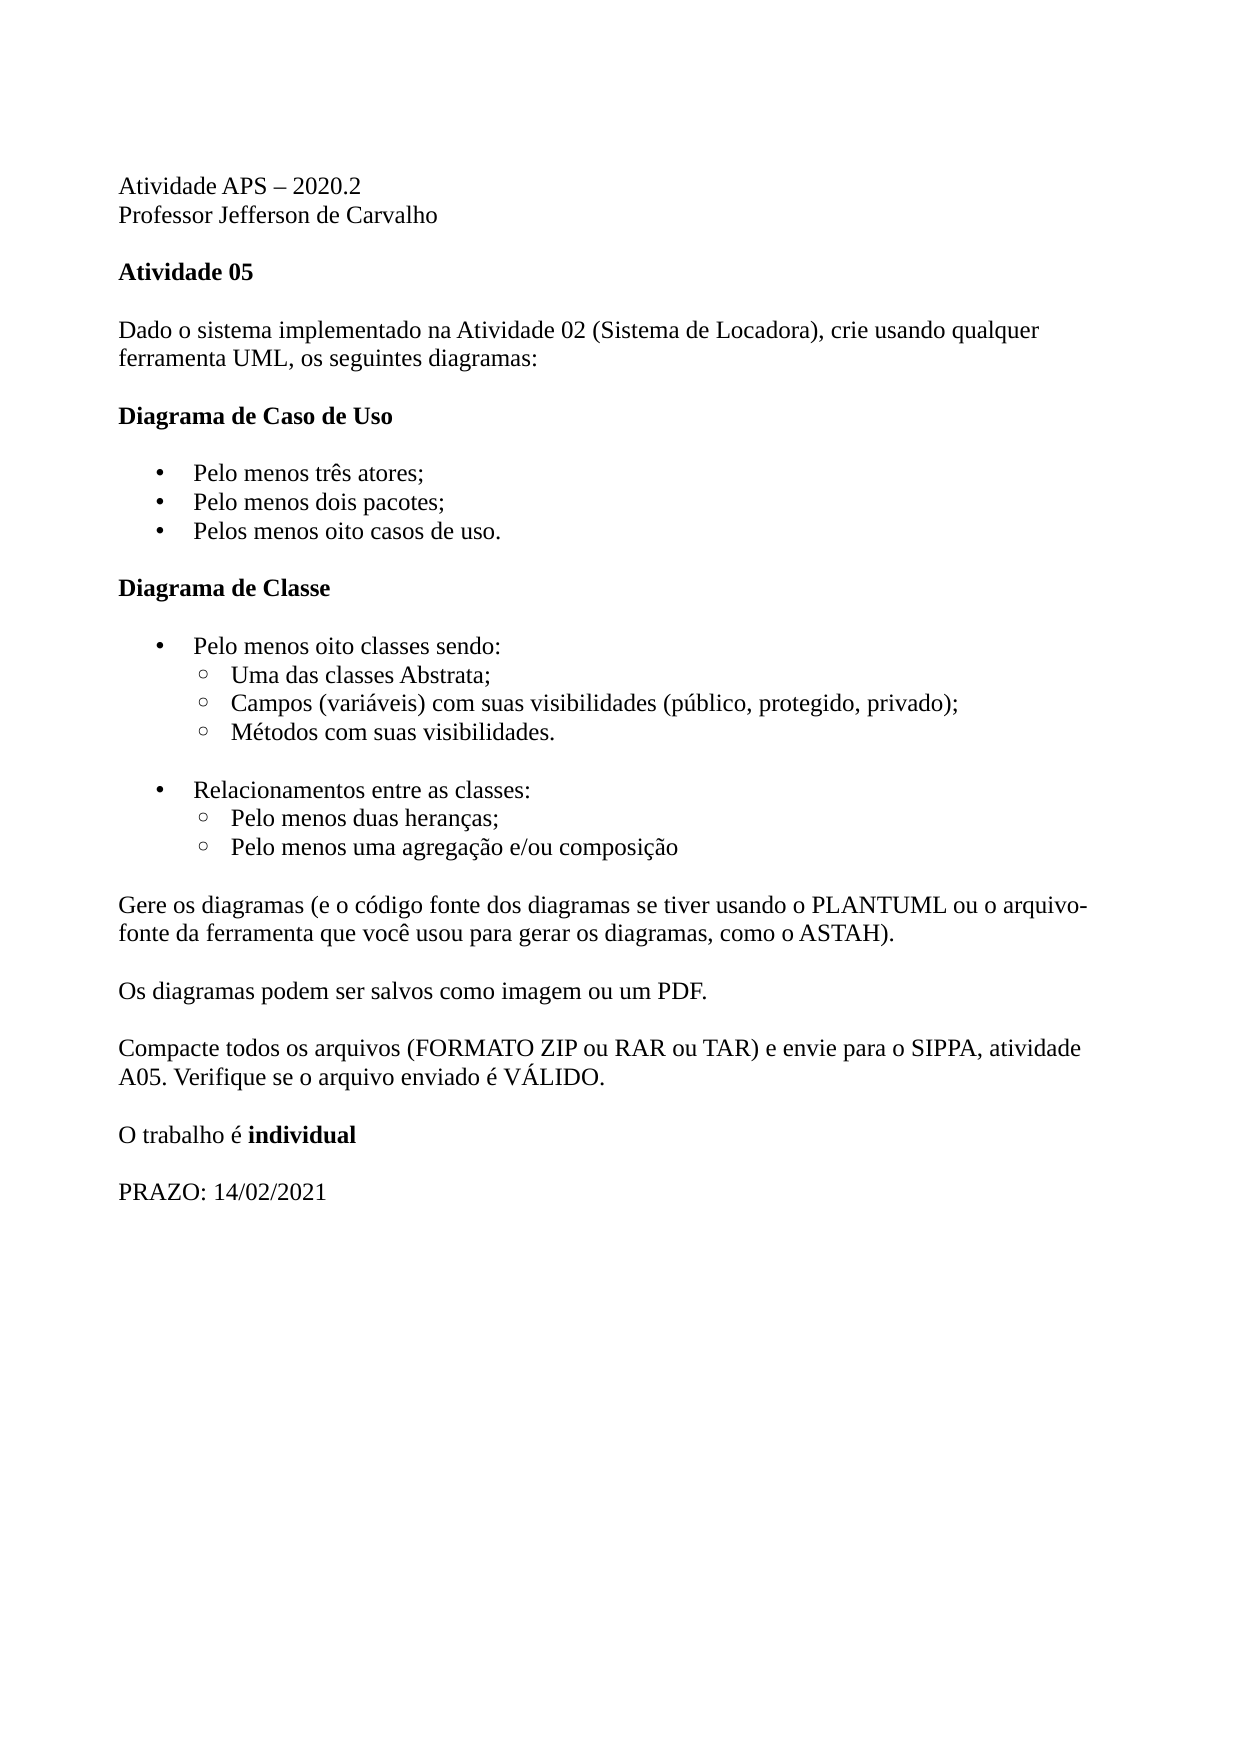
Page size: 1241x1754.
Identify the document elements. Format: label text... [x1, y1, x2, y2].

text O trabalho é individual [118, 1120, 1122, 1148]
list Métodos com suas visibilidades. [193, 717, 1122, 746]
text Atividade APS – 2020.2 [118, 171, 1122, 200]
list Relacionamentos entre as classes: [156, 775, 1122, 803]
text Atividade 05 [118, 257, 1122, 286]
text PRAZO: 14/02/2021 [118, 1177, 1122, 1206]
list Pelo menos oito classes sendo: [156, 631, 1122, 660]
text Professor Jefferson de Carvalho [118, 200, 1122, 228]
text Compacte todos os arquivos (FORMATO ZIP ou RAR ou TAR) e envie para o SIPPA, atividade A05. Verifique se o arquivo enviado é VÁLIDO. [118, 1033, 1122, 1091]
text Diagrama de Classe [118, 573, 1122, 602]
text Dado o sistema implementado na Atividade 02 (Sistema de Locadora), crie usando qualquer ferramenta UML, os seguintes diagramas: [118, 315, 1122, 372]
list Pelos menos oito casos de uso. [156, 516, 1122, 545]
list Pelo menos dois pacotes; [156, 487, 1122, 516]
list Pelo menos duas heranças; [193, 803, 1122, 832]
list Campos (variáveis) com suas visibilidades (público, protegido, privado); [193, 688, 1122, 717]
text Os diagramas podem ser salvos como imagem ou um PDF. [118, 976, 1122, 1005]
text Diagrama de Caso de Uso [118, 401, 1122, 430]
text Gere os diagramas (e o código fonte dos diagramas se tiver usando o PLANTUML ou o arquivo-fonte da ferramenta que você usou para gerar os diagramas, como o ASTAH). [118, 890, 1122, 947]
list Uma das classes Abstrata; [193, 660, 1122, 688]
list Pelo menos uma agregação e/ou composição [193, 832, 1122, 861]
list Pelo menos três atores; [156, 458, 1122, 487]
